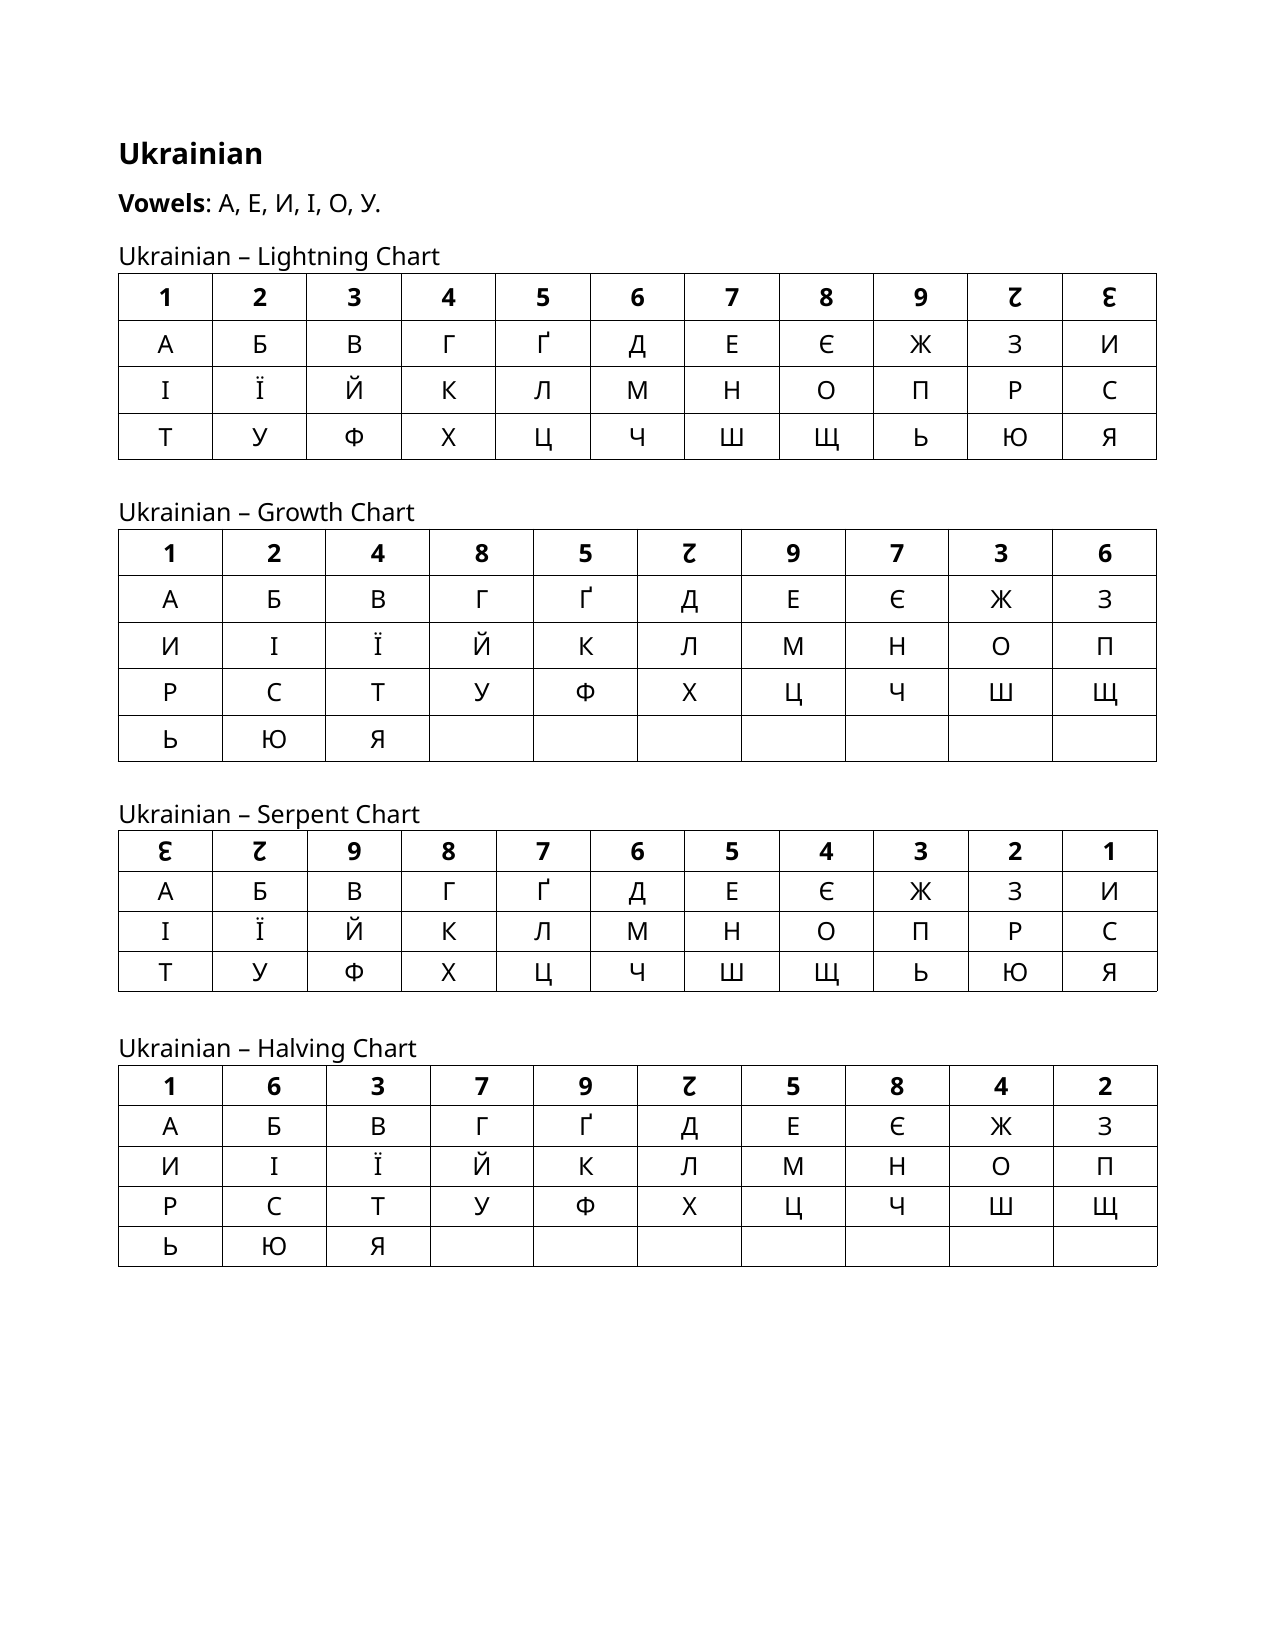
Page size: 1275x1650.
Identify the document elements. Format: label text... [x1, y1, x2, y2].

table_header 4 [326, 530, 429, 575]
table_cell Ь [119, 1227, 222, 1266]
table_cell Г [402, 321, 495, 366]
table_cell Ї [213, 367, 306, 413]
table_cell Ґ [496, 321, 590, 366]
table_header 2 [1054, 1066, 1157, 1105]
table_cell У [213, 414, 306, 459]
table_cell М [742, 623, 845, 668]
table_cell Л [496, 367, 590, 413]
table_cell Є [780, 321, 873, 366]
table_cell О [950, 1147, 1053, 1186]
table_cell Ж [874, 872, 968, 911]
table_cell Ч [591, 952, 684, 991]
table_cell Ч [591, 414, 684, 459]
table_cell [846, 716, 948, 761]
table_cell Й [431, 1147, 533, 1186]
text Vowels: A, E, И, I, O, У. [118, 185, 1157, 219]
table_cell Е [742, 576, 845, 622]
text Ukrainian – Serpent Chart [118, 796, 1157, 830]
table_header 6 [591, 274, 684, 319]
table_cell Б [223, 576, 325, 622]
table_cell [638, 716, 741, 761]
table_cell Ц [742, 1187, 845, 1226]
table_cell З [1053, 576, 1156, 622]
table_cell И [119, 1147, 222, 1186]
subtitle Ukrainian [118, 133, 1157, 173]
table_cell О [949, 623, 1052, 668]
table_cell Щ [1054, 1187, 1157, 1226]
table_cell Щ [780, 414, 873, 459]
table_cell Д [591, 872, 684, 911]
table_cell К [402, 367, 495, 413]
table_cell Ш [949, 669, 1052, 715]
table_cell Ь [119, 716, 222, 761]
table_cell Щ [780, 952, 873, 991]
table_cell Ц [742, 669, 845, 715]
table_cell Ї [326, 623, 429, 668]
table_header 5 [534, 530, 637, 575]
table_header 3 [327, 1066, 430, 1105]
table_cell Г [430, 576, 533, 622]
table_cell [949, 716, 1052, 761]
table_header 4 [950, 1066, 1053, 1105]
table_cell С [223, 1187, 326, 1226]
table_cell К [534, 623, 637, 668]
table_header 1 [119, 530, 222, 575]
table_cell Ї [213, 912, 307, 951]
table_cell А [119, 872, 212, 911]
table_cell Т [119, 414, 212, 459]
table_cell В [326, 576, 429, 622]
table_header 8 [402, 831, 496, 871]
table_cell Ж [874, 321, 967, 366]
table_cell Д [591, 321, 684, 366]
table_header 1 [119, 274, 212, 319]
table_cell И [119, 623, 222, 668]
table_cell С [1063, 912, 1157, 951]
table_header 6 [223, 1066, 326, 1105]
table_header 9 [308, 831, 401, 871]
table_cell Ь [874, 414, 967, 459]
table_header 8 [430, 530, 533, 575]
table_cell К [402, 912, 496, 951]
table_cell Н [846, 1147, 949, 1186]
table_cell Ф [307, 414, 401, 459]
table_header 2 [223, 530, 325, 575]
table_cell Х [638, 669, 741, 715]
table_cell Я [1063, 414, 1156, 459]
table_cell Ж [949, 576, 1052, 622]
table_cell І [223, 623, 325, 668]
table_cell У [431, 1187, 533, 1226]
table_cell [534, 1227, 637, 1266]
table_cell [1054, 1227, 1157, 1266]
table_cell Є [780, 872, 873, 911]
table_cell Ш [685, 414, 779, 459]
table_cell А [119, 1106, 222, 1146]
table_cell М [591, 912, 684, 951]
table_cell М [591, 367, 684, 413]
table_cell П [874, 912, 968, 951]
table_cell З [969, 872, 1062, 911]
table_cell Ч [846, 1187, 949, 1226]
table_cell К [534, 1147, 637, 1186]
table_cell П [1053, 623, 1156, 668]
table_header 8 [846, 1066, 949, 1105]
table_cell Ю [223, 1227, 326, 1266]
table_cell З [1054, 1106, 1157, 1146]
table_header 6 [591, 831, 684, 871]
table_header 5 [742, 1066, 845, 1105]
table_cell Ш [685, 952, 779, 991]
table_cell Х [402, 414, 495, 459]
table_cell І [119, 912, 212, 951]
table_cell А [119, 321, 212, 366]
table_cell Д [638, 1106, 741, 1146]
table_header 3 [949, 530, 1052, 575]
table_cell Е [685, 321, 779, 366]
table_header ↋ [119, 831, 212, 871]
table_cell Е [685, 872, 779, 911]
table_cell [1053, 716, 1156, 761]
table_cell И [1063, 872, 1157, 911]
table_cell Є [846, 576, 948, 622]
table_cell Щ [1053, 669, 1156, 715]
table_cell Х [402, 952, 496, 991]
table_cell Т [327, 1187, 430, 1226]
table_cell Ґ [497, 872, 590, 911]
table_cell Я [1063, 952, 1157, 991]
table_cell М [742, 1147, 845, 1186]
table_header ↋ [1063, 274, 1156, 319]
table_header 7 [497, 831, 590, 871]
table_cell Б [223, 1106, 326, 1146]
table_cell [638, 1227, 741, 1266]
table_cell Й [308, 912, 401, 951]
table_cell А [119, 576, 222, 622]
table_header 9 [742, 530, 845, 575]
table_cell С [223, 669, 325, 715]
table_cell [950, 1227, 1053, 1266]
table_cell В [308, 872, 401, 911]
table_cell [431, 1227, 533, 1266]
table_cell Ґ [534, 576, 637, 622]
table_header 1 [1063, 831, 1157, 871]
table_cell Х [638, 1187, 741, 1226]
table_cell Р [969, 912, 1062, 951]
table_cell П [874, 367, 967, 413]
text Ukrainian – Halving Chart [118, 1031, 1157, 1065]
table_cell Л [638, 623, 741, 668]
table_cell Л [638, 1147, 741, 1186]
table_cell Е [742, 1106, 845, 1146]
table_cell [846, 1227, 949, 1266]
table_cell Є [846, 1106, 949, 1146]
table_cell Й [430, 623, 533, 668]
table_cell Ф [308, 952, 401, 991]
table_cell П [1054, 1147, 1157, 1186]
table_cell І [223, 1147, 326, 1186]
table_cell Н [846, 623, 948, 668]
table_cell Ж [950, 1106, 1053, 1146]
table_cell Р [119, 1187, 222, 1226]
table_cell Б [213, 872, 307, 911]
table_header 4 [402, 274, 495, 319]
table_header 2 [969, 831, 1062, 871]
table_cell Р [968, 367, 1062, 413]
table_cell Р [119, 669, 222, 715]
table_cell [534, 716, 637, 761]
table_cell У [430, 669, 533, 715]
table_cell Ц [497, 952, 590, 991]
table_cell И [1063, 321, 1156, 366]
table_header ↊ [968, 274, 1062, 319]
table_header 7 [431, 1066, 533, 1105]
table_cell Ф [534, 669, 637, 715]
table_cell Ю [223, 716, 325, 761]
text Ukrainian – Growth Chart [118, 494, 1157, 528]
table_cell З [968, 321, 1062, 366]
table_cell Я [327, 1227, 430, 1266]
table_cell Т [326, 669, 429, 715]
table_header 3 [307, 274, 401, 319]
table_cell Ф [534, 1187, 637, 1226]
table_cell О [780, 912, 873, 951]
table_header 8 [780, 274, 873, 319]
table_cell Ь [874, 952, 968, 991]
table_header ↊ [638, 1066, 741, 1105]
table_cell Ч [846, 669, 948, 715]
table_cell Я [326, 716, 429, 761]
table_cell Д [638, 576, 741, 622]
table_cell [742, 1227, 845, 1266]
table_cell І [119, 367, 212, 413]
table_cell Ц [496, 414, 590, 459]
table_cell О [780, 367, 873, 413]
table_cell В [327, 1106, 430, 1146]
table_cell Ю [968, 414, 1062, 459]
table_cell С [1063, 367, 1156, 413]
table_header 1 [119, 1066, 222, 1105]
table_header 7 [685, 274, 779, 319]
table_header 6 [1053, 530, 1156, 575]
table_cell У [213, 952, 307, 991]
table_header 2 [213, 274, 306, 319]
table_header 5 [685, 831, 779, 871]
table_cell [742, 716, 845, 761]
table_cell Г [402, 872, 496, 911]
table_cell [430, 716, 533, 761]
table_header ↊ [213, 831, 307, 871]
table_cell Ї [327, 1147, 430, 1186]
table_cell Ґ [534, 1106, 637, 1146]
text Ukrainian – Lightning Chart [118, 239, 1157, 273]
table_cell Ш [950, 1187, 1053, 1226]
table_cell Т [119, 952, 212, 991]
table_cell Н [685, 367, 779, 413]
table_cell Г [431, 1106, 533, 1146]
table_header 9 [534, 1066, 637, 1105]
table_header 4 [780, 831, 873, 871]
table_cell Ю [969, 952, 1062, 991]
table_header 5 [496, 274, 590, 319]
table_cell Н [685, 912, 779, 951]
table_cell Л [497, 912, 590, 951]
table_header 3 [874, 831, 968, 871]
table_header ↊ [638, 530, 741, 575]
table_cell Й [307, 367, 401, 413]
table_cell Б [213, 321, 306, 366]
table_cell В [307, 321, 401, 366]
table_header 7 [846, 530, 948, 575]
table_header 9 [874, 274, 967, 319]
